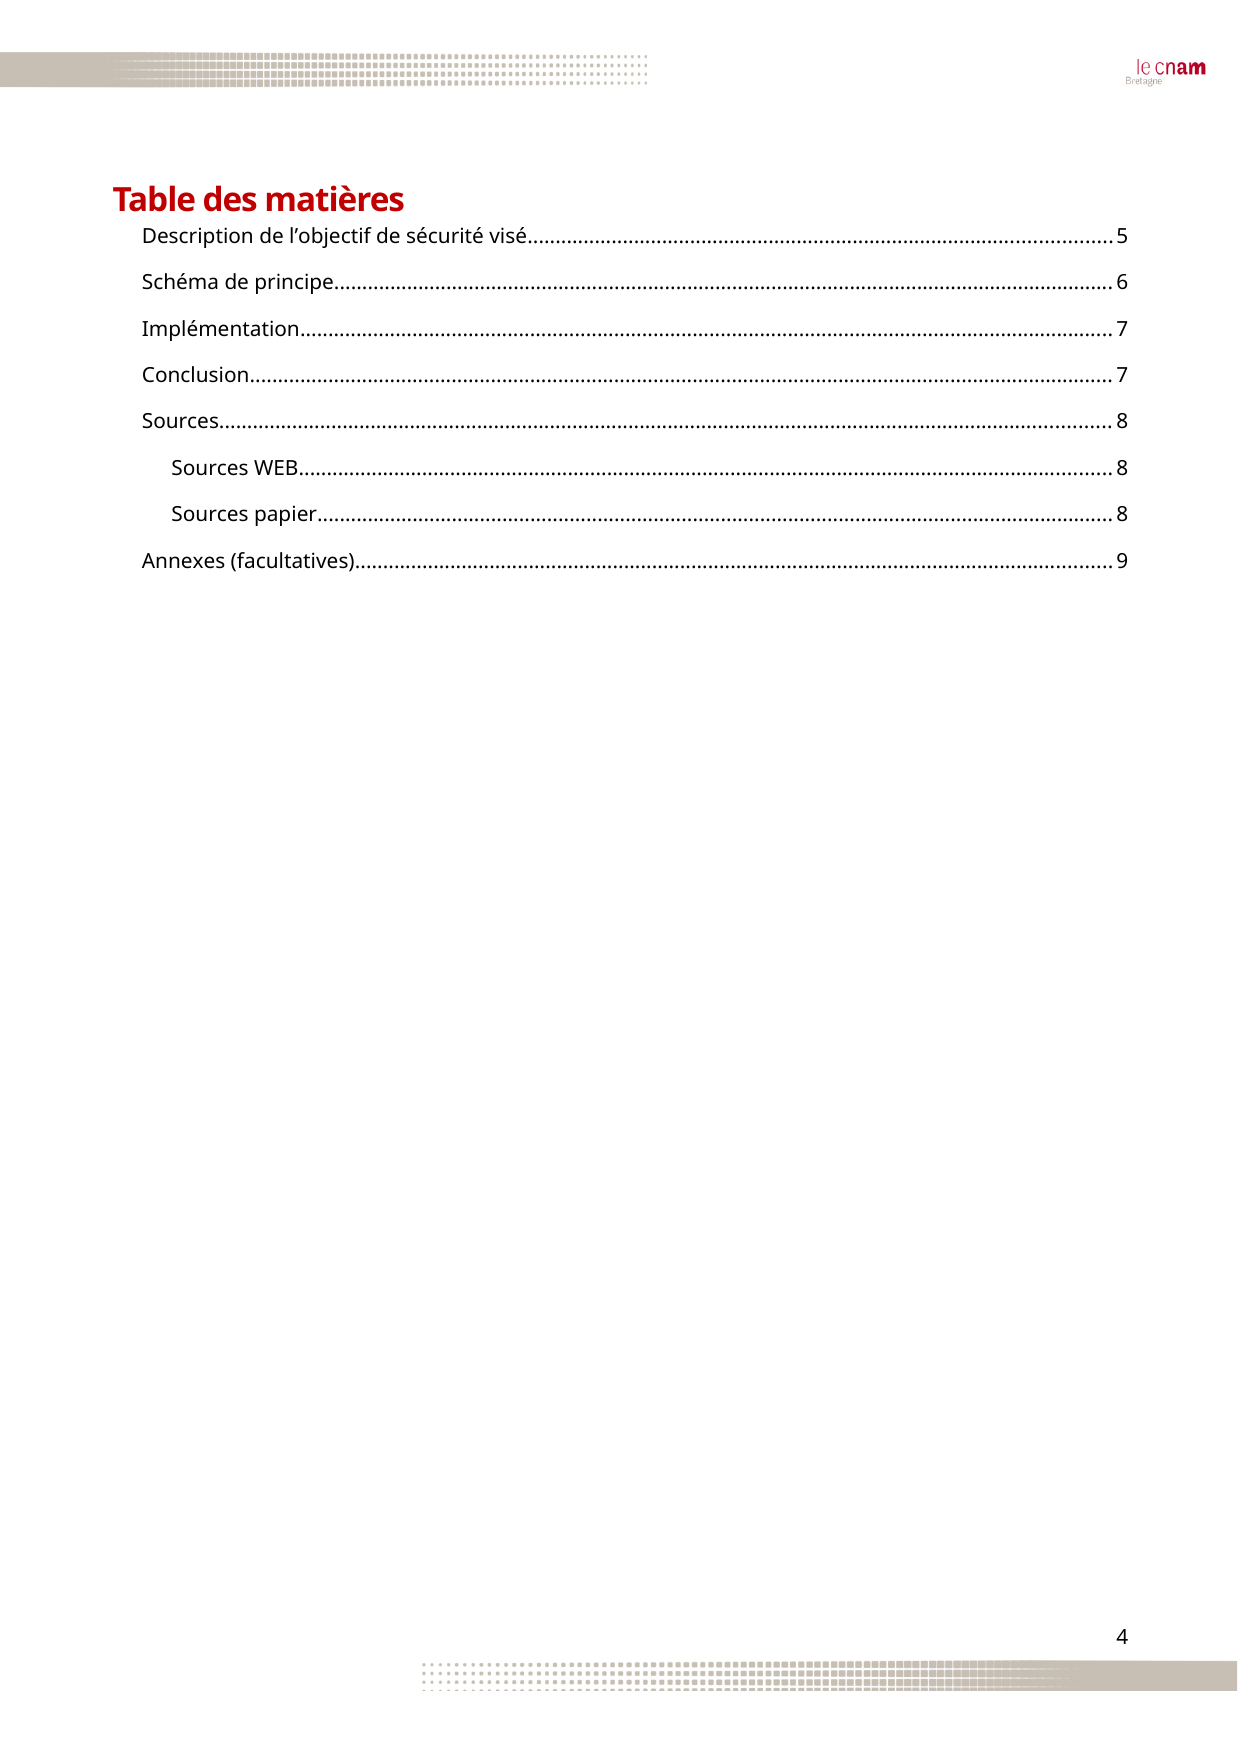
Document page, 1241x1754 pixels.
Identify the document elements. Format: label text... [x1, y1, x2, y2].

text Conclusion 7 [142, 360, 1128, 389]
text Sources papier 8 [171, 499, 1128, 528]
picture [422, 1660, 1240, 1691]
text Annexes (facultatives) 9 [142, 546, 1128, 574]
text Description de l’objectif de sécurité visé 5 [142, 221, 1128, 249]
text Schéma de principe 6 [142, 267, 1128, 296]
text Implémentation 7 [142, 314, 1128, 342]
text Sources WEB 8 [171, 453, 1128, 482]
text Sources 8 [142, 407, 1128, 435]
picture [0, 44, 1211, 101]
subtitle Table des matières [112, 175, 1128, 221]
